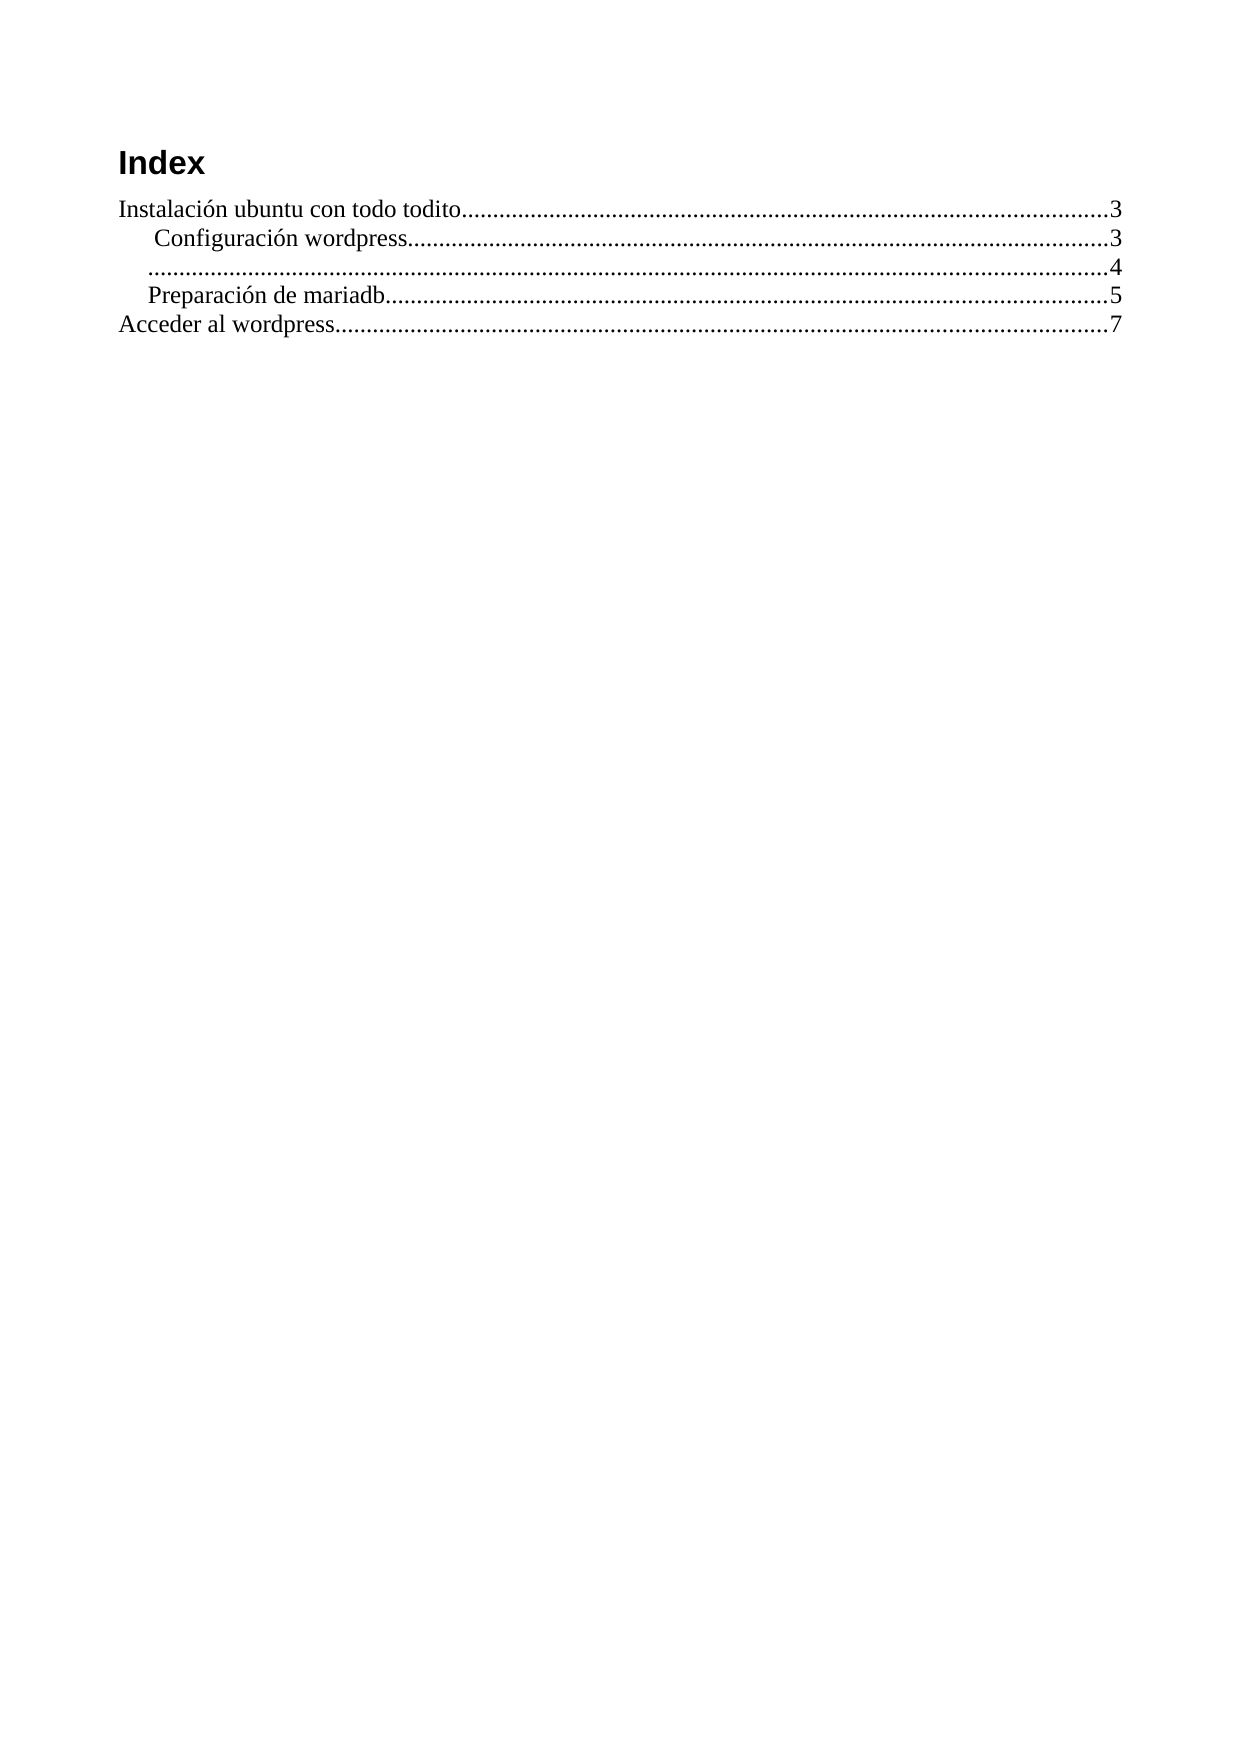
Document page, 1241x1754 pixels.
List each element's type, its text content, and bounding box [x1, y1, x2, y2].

text Acceder al wordpress 7 [118, 309, 1122, 338]
text Configuración wordpress 3 [148, 223, 1122, 252]
subtitle Index [118, 143, 1122, 182]
text Instalación ubuntu con todo todito 3 [118, 194, 1122, 223]
text Preparación de mariadb 5 [148, 280, 1122, 309]
text 4 [148, 252, 1122, 280]
